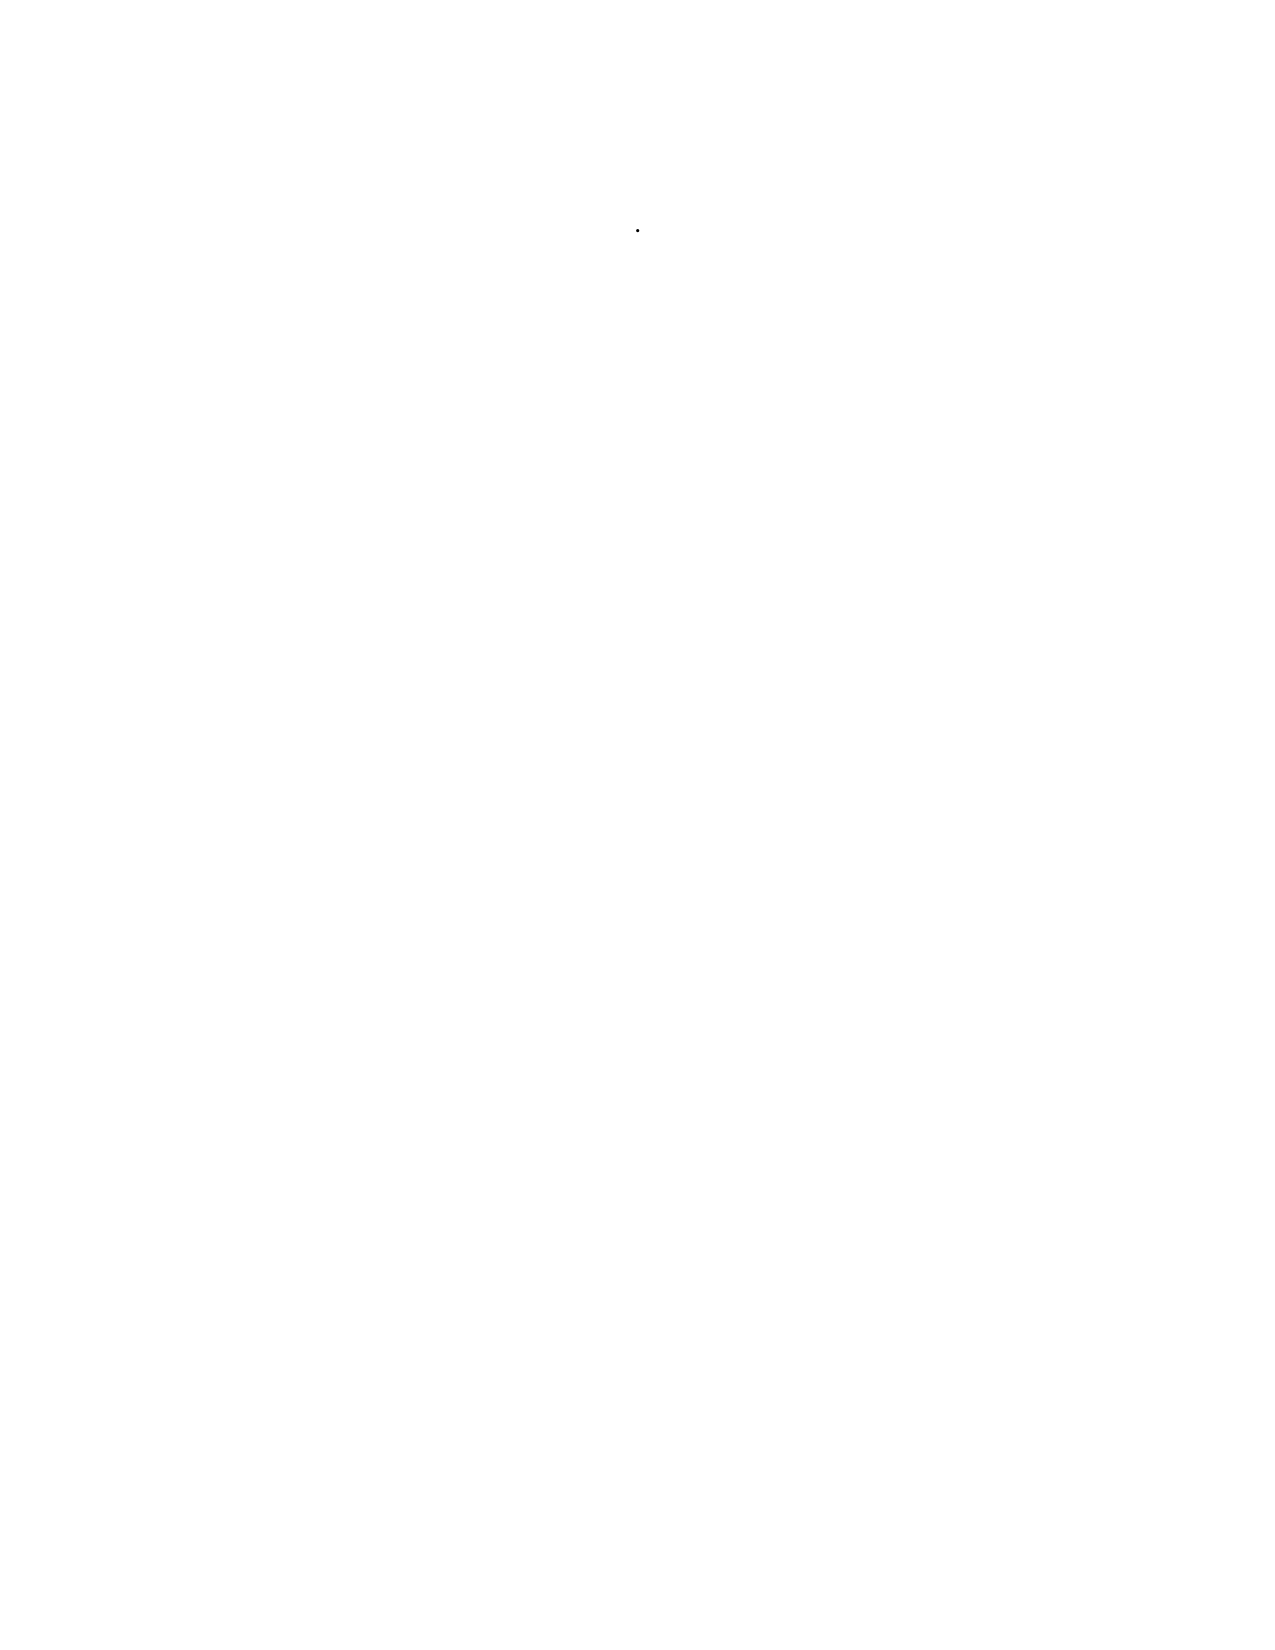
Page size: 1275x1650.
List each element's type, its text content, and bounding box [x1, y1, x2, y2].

text . [112, 208, 1162, 238]
